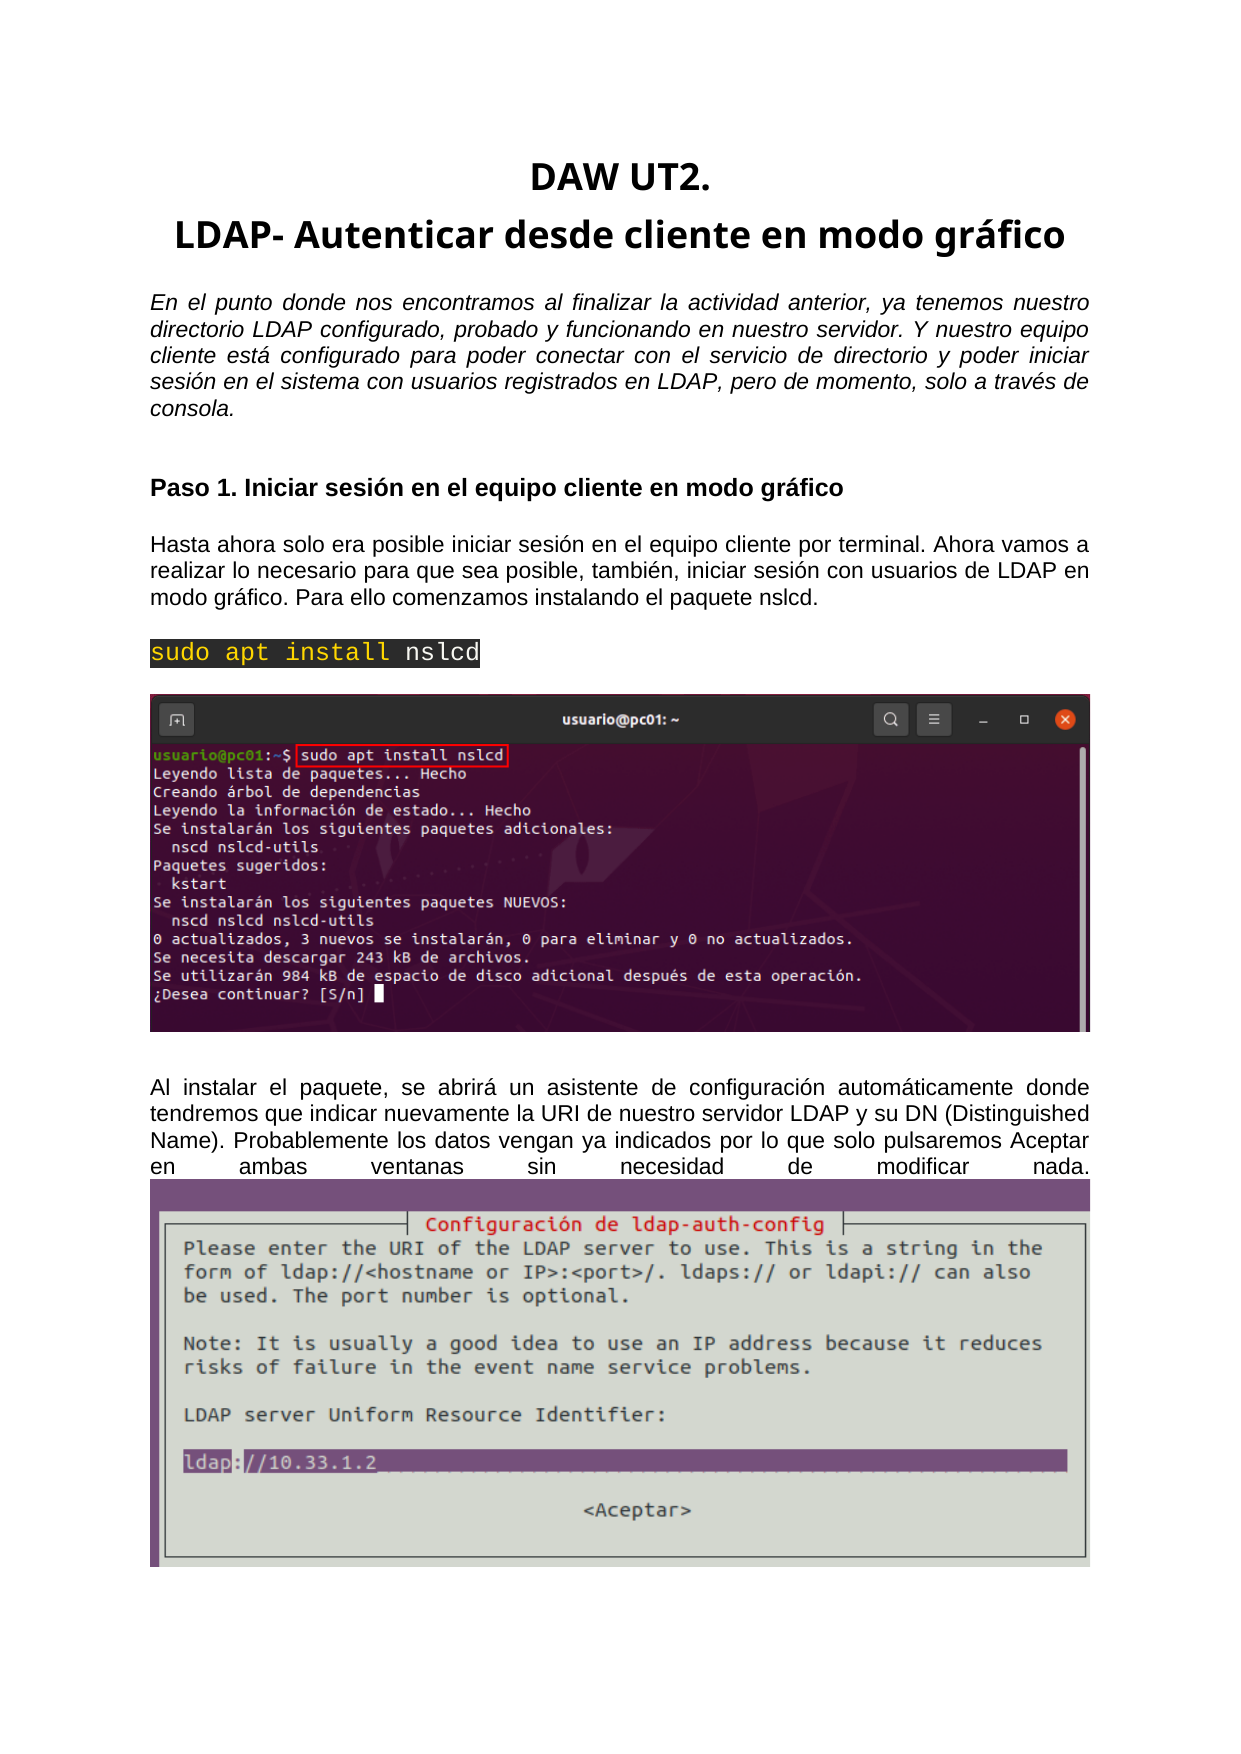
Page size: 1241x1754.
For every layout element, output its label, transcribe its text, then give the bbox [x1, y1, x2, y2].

text Hasta ahora solo era posible iniciar sesión en el equipo cliente por terminal. Ahora vamos a realizar lo necesario para que sea posible, también, iniciar sesión con usuarios de LDAP en modo gráfico. Para ello comenzamos instalando el paquete nslcd. [150, 531, 1090, 610]
picture [150, 694, 1091, 1032]
text En el punto donde nos encontramos al finalizar la actividad anterior, ya tenemos nuestro directorio LDAP configurado, probado y funcionando en nuestro servidor. Y nuestro equipo cliente está configurado para poder conectar con el servicio de directorio y poder iniciar sesión en el sistema con usuarios registrados en LDAP, pero de momento, solo a través de consola. [150, 289, 1090, 421]
text Al instalar el paquete, se abrirá un asistente de configuración automáticamente donde tendremos que indicar nuevamente la URI de nuestro servidor LDAP y su DN (Distinguished Name). Probablemente los datos vengan ya indicados por lo que solo pulsaremos Aceptar en ambas ventanas sin necesidad de modificar nada. [150, 1074, 1090, 1567]
text LDAP- Autenticar desde cliente en modo gráfico [150, 209, 1090, 260]
text DAW UT2. [150, 150, 1090, 201]
text Paso 1. Iniciar sesión en el equipo cliente en modo gráfico [150, 473, 1090, 502]
picture [150, 1179, 604, 1567]
text sudo apt install nslcd [150, 639, 1090, 668]
